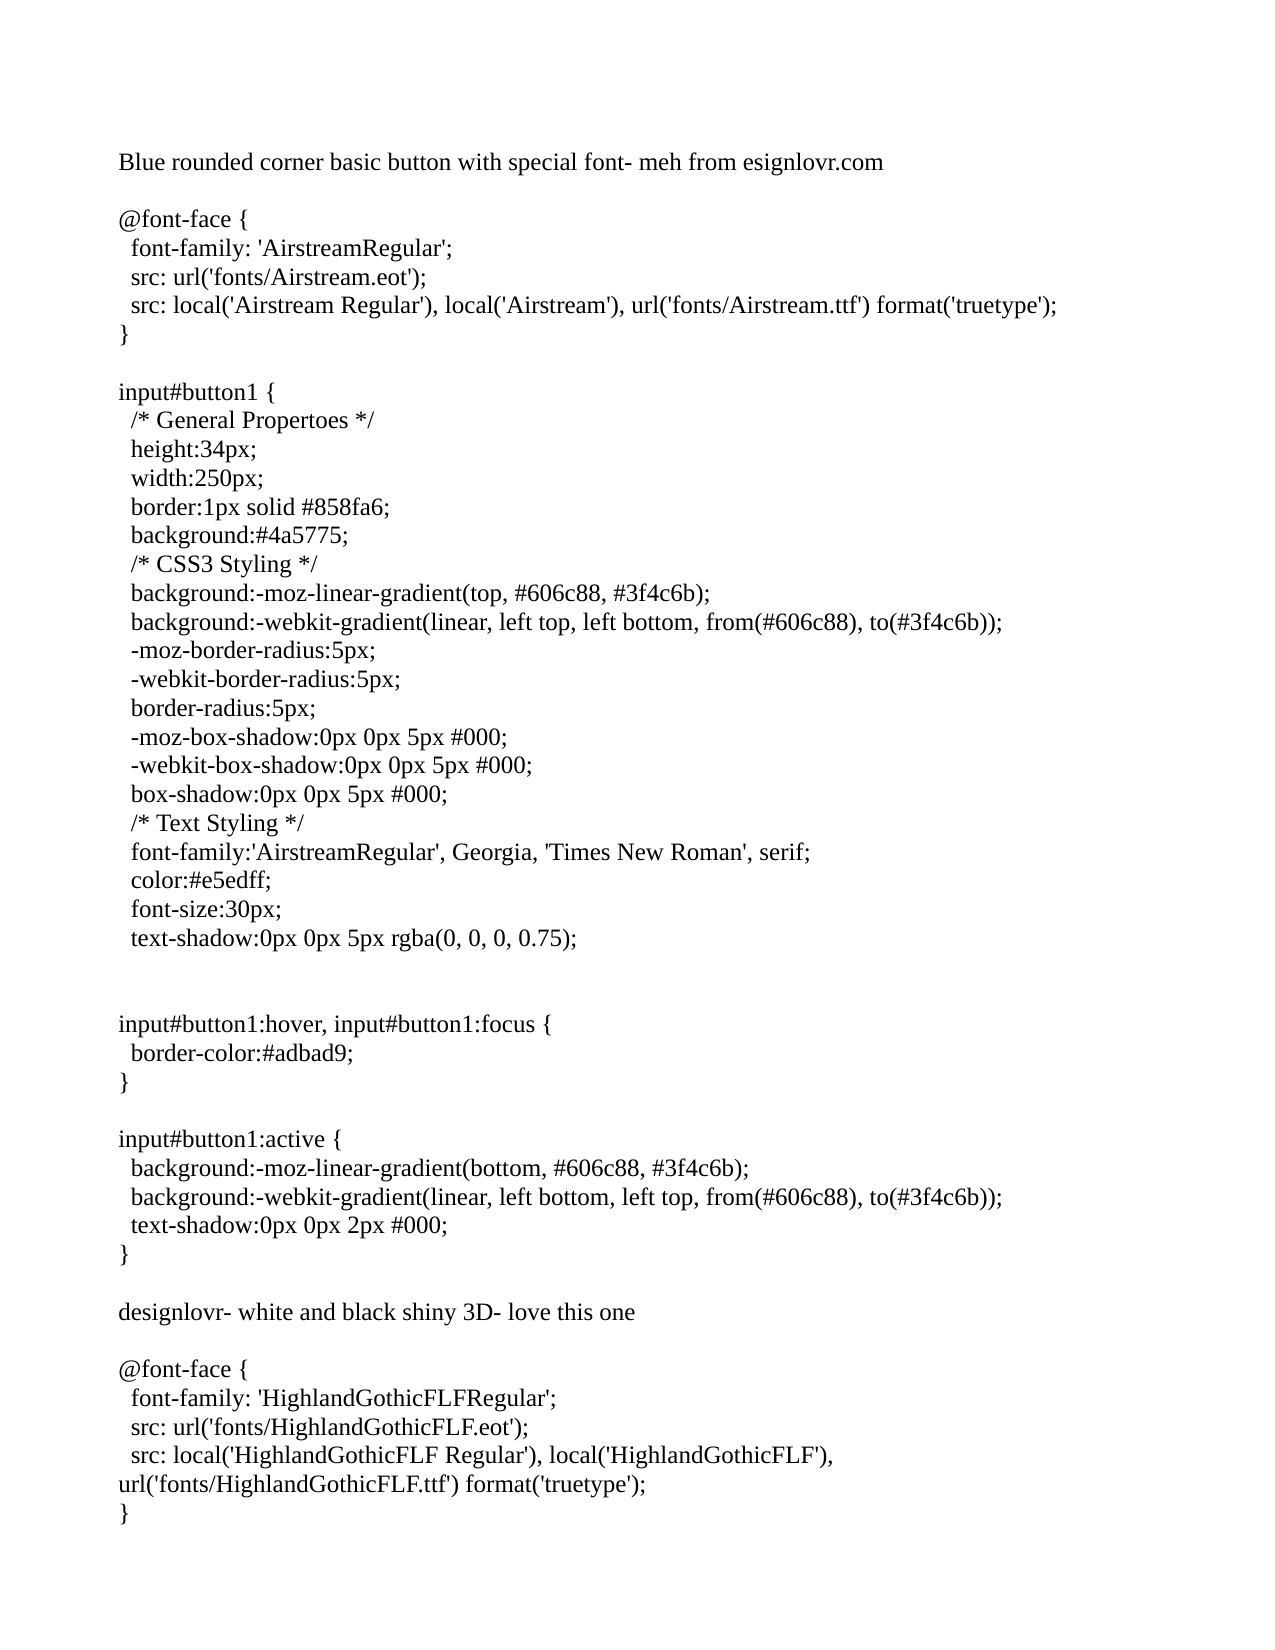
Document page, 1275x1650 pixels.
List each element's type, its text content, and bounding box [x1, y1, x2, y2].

text } [118, 1239, 1157, 1268]
text -webkit-border-radius:5px; [118, 664, 1157, 693]
text text-shadow:0px 0px 2px #000; [118, 1211, 1157, 1239]
text color:#e5edff; [118, 866, 1157, 894]
text @font-face { [118, 204, 1157, 233]
text /* Text Styling */ [118, 808, 1157, 837]
text @font-face { [118, 1354, 1157, 1383]
text font-family: 'AirstreamRegular'; [118, 233, 1157, 262]
text } [118, 319, 1157, 348]
text background:-webkit-gradient(linear, left bottom, left top, from(#606c88), to(#3f4c6b)); [118, 1182, 1157, 1211]
text box-shadow:0px 0px 5px #000; [118, 779, 1157, 808]
text input#button1 { [118, 377, 1157, 406]
text font-size:30px; [118, 894, 1157, 923]
text input#button1:hover, input#button1:focus { [118, 1009, 1157, 1038]
text border:1px solid #858fa6; [118, 492, 1157, 521]
text input#button1:active { [118, 1124, 1157, 1153]
text /* General Propertoes */ [118, 406, 1157, 434]
text -webkit-box-shadow:0px 0px 5px #000; [118, 751, 1157, 779]
text designlovr- white and black shiny 3D- love this one [118, 1297, 1157, 1326]
text background:-moz-linear-gradient(bottom, #606c88, #3f4c6b); [118, 1153, 1157, 1182]
text src: local('HighlandGothicFLF Regular'), local('HighlandGothicFLF'), url('fonts/HighlandGothicFLF.ttf') format('truetype'); [118, 1441, 1157, 1498]
text -moz-box-shadow:0px 0px 5px #000; [118, 722, 1157, 751]
text src: url('fonts/HighlandGothicFLF.eot'); [118, 1412, 1157, 1441]
text } [118, 1498, 1157, 1527]
text -moz-border-radius:5px; [118, 636, 1157, 664]
text font-family: 'HighlandGothicFLFRegular'; [118, 1383, 1157, 1412]
text background:-webkit-gradient(linear, left top, left bottom, from(#606c88), to(#3f4c6b)); [118, 607, 1157, 636]
text background:#4a5775; [118, 521, 1157, 549]
text height:34px; [118, 434, 1157, 463]
text } [118, 1067, 1157, 1096]
text Blue rounded corner basic button with special font- meh from esignlovr.com [118, 147, 1157, 176]
text border-radius:5px; [118, 693, 1157, 722]
text src: url('fonts/Airstream.eot'); [118, 262, 1157, 291]
text width:250px; [118, 463, 1157, 492]
text border-color:#adbad9; [118, 1038, 1157, 1067]
text /* CSS3 Styling */ [118, 549, 1157, 578]
text text-shadow:0px 0px 5px rgba(0, 0, 0, 0.75); [118, 923, 1157, 952]
text background:-moz-linear-gradient(top, #606c88, #3f4c6b); [118, 578, 1157, 607]
text src: local('Airstream Regular'), local('Airstream'), url('fonts/Airstream.ttf') format('truetype'); [118, 291, 1157, 319]
text font-family:'AirstreamRegular', Georgia, 'Times New Roman', serif; [118, 837, 1157, 866]
